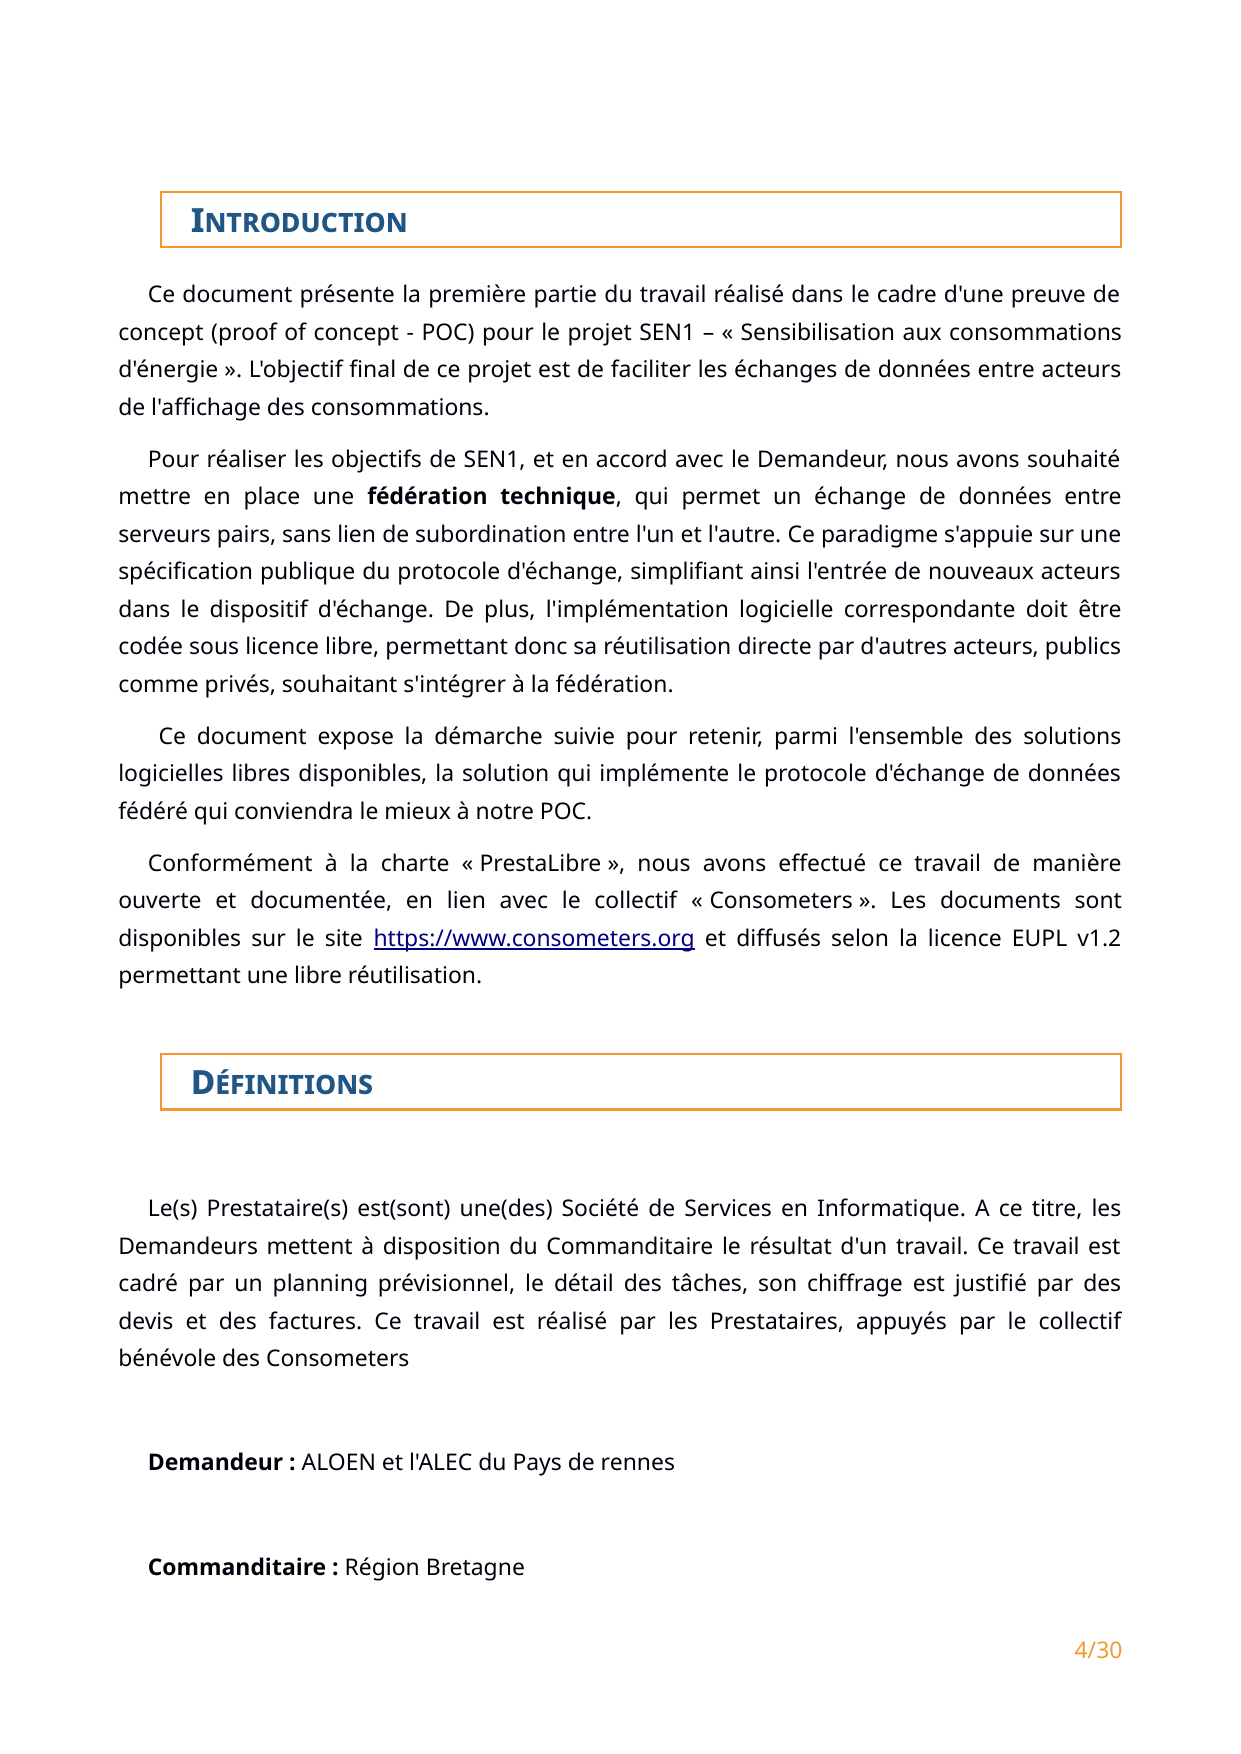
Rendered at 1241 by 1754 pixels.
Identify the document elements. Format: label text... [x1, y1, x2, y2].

text Demandeur : ALOEN et l'ALEC du Pays de rennes [118, 1446, 1122, 1478]
text Ce document présente la première partie du travail réalisé dans le cadre d'une preuve de concept (proof of concept - POC) pour le projet SEN1 – « Sensibilisation aux consommations d'énergie ». L'objectif final de ce projet est de faciliter les échanges de données entre acteurs de l'affichage des consommations. [118, 278, 1122, 422]
text Commanditaire : Région Bretagne [118, 1551, 1122, 1582]
text Pour réaliser les objectifs de SEN1, et en accord avec le Demandeur, nous avons souhaité mettre en place une fédération technique, qui permet un échange de données entre serveurs pairs, sans lien de subordination entre l'un et l'autre. Ce paradigme s'appuie sur une spécification publique du protocole d'échange, simplifiant ainsi l'entrée de nouveaux acteurs dans le dispositif d'échange. De plus, l'implémentation logicielle correspondante doit être codée sous licence libre, permettant donc sa réutilisation directe par d'autres acteurs, publics comme privés, souhaitant s'intégrer à la fédération. [118, 443, 1122, 699]
text Le(s) Prestataire(s) est(sont) une(des) Société de Services en Informatique. A ce titre, les Demandeurs mettent à disposition du Commanditaire le résultat d'un travail. Ce travail est cadré par un planning prévisionnel, le détail des tâches, son chiffrage est justifié par des devis et des factures. Ce travail est réalisé par les Prestataires, appuyés par le collectif bénévole des Consometers [118, 1192, 1122, 1373]
text Conformément à la charte « PrestaLibre », nous avons effectué ce travail de manière ouverte et documentée, en lien avec le collectif « Consometers ». Les documents sont disponibles sur le site https://www.consometers.org et diffusés selon la licence EUPL v1.2 permettant une libre réutilisation. [118, 847, 1122, 991]
subtitle Introduction [162, 193, 1120, 246]
subtitle Définitions [162, 1055, 1120, 1108]
text Ce document expose la démarche suivie pour retenir, parmi l'ensemble des solutions logicielles libres disponibles, la solution qui implémente le protocole d'échange de données fédéré qui conviendra le mieux à notre POC. [118, 720, 1122, 826]
